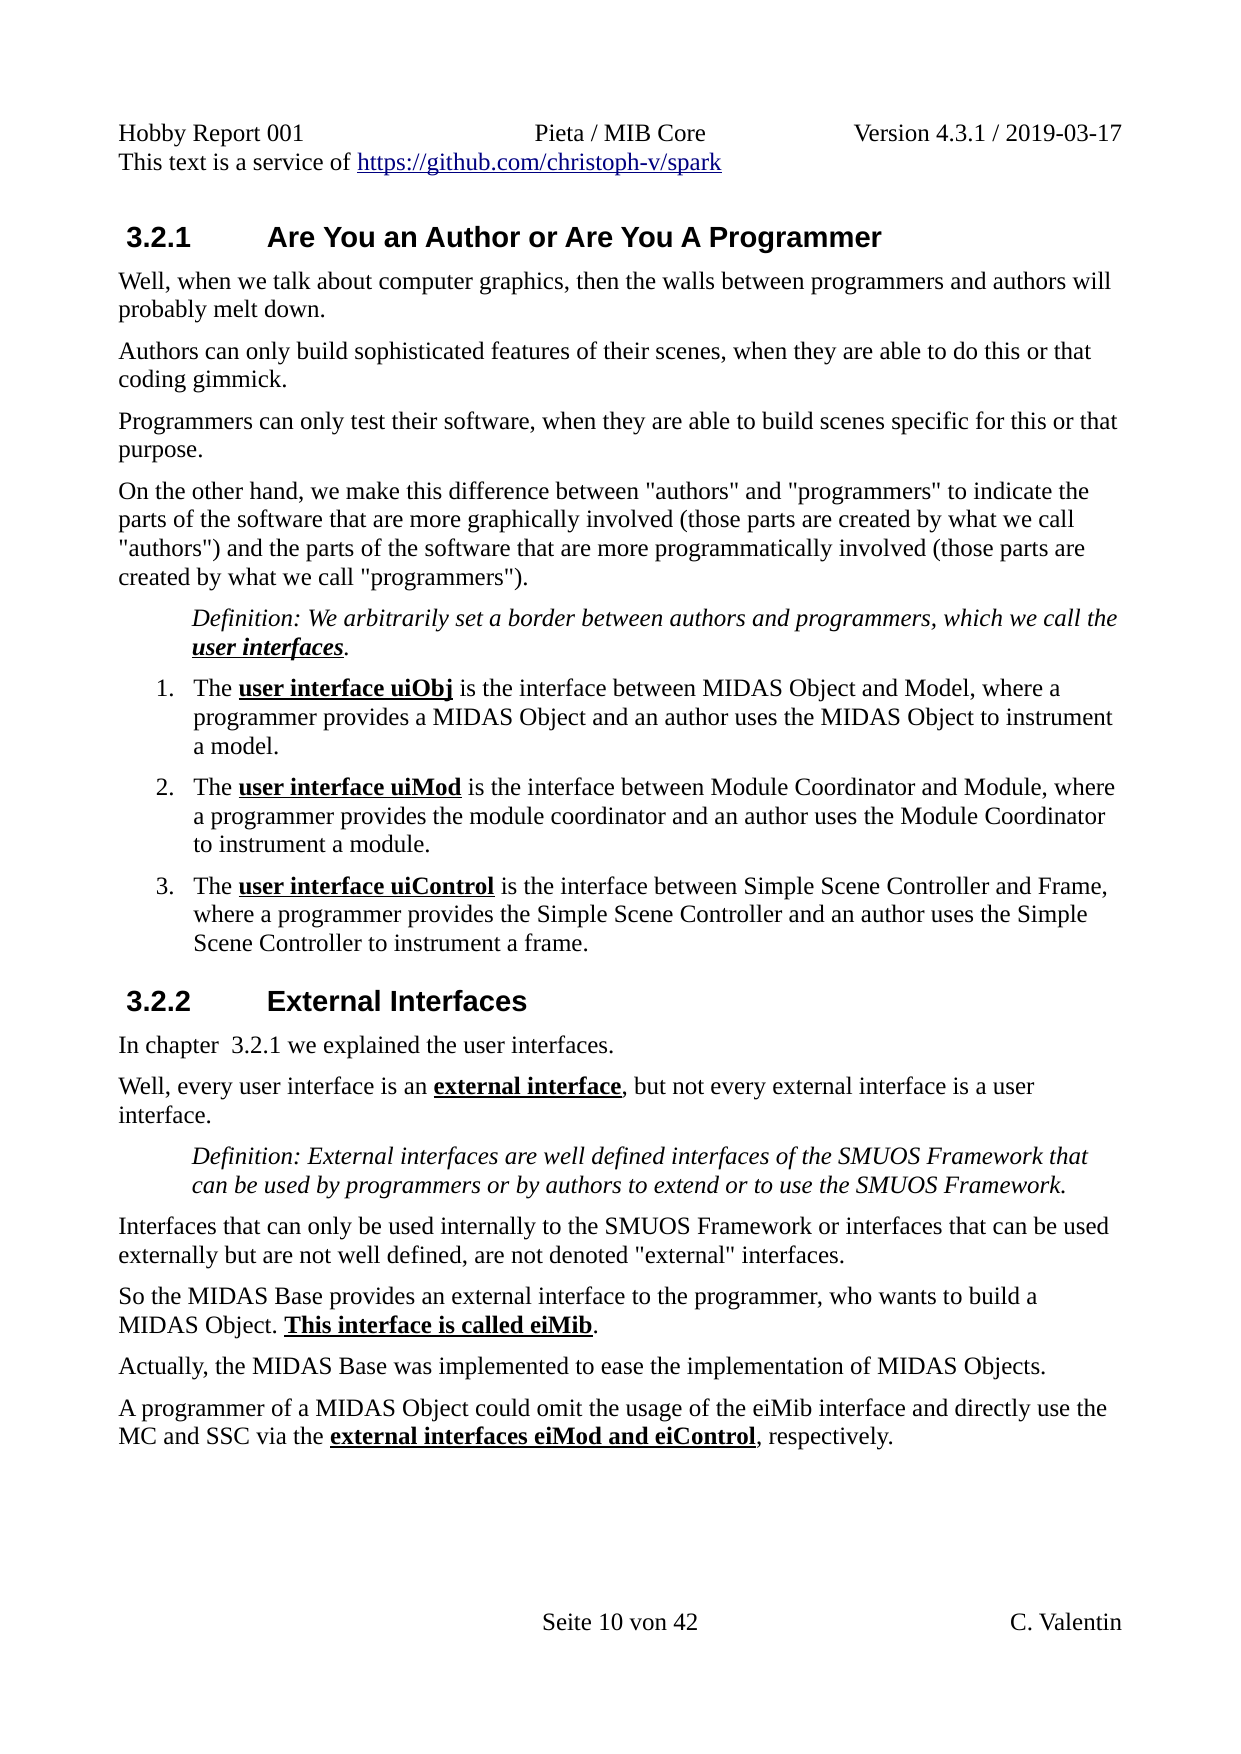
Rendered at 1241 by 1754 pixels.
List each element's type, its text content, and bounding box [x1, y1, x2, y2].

list The user interface uiControl is the interface between Simple Scene Controller and Frame, where a programmer provides the Simple Scene Controller and an author uses the Simple Scene Controller to instrument a frame. [156, 871, 1122, 957]
text Well, when we talk about computer graphics, then the walls between programmers and authors will probably melt down. [118, 266, 1122, 323]
text On the other hand, we make this difference between "authors" and "programmers" to indicate the parts of the software that are more graphically involved (those parts are created by what we call "authors") and the parts of the software that are more programmatically involved (those parts are created by what we call "programmers"). [118, 476, 1122, 591]
text Well, every user interface is an external interface, but not every external interface is a user interface. [118, 1071, 1122, 1129]
text In chapter 3.2.1 we explained the user interfaces. [118, 1030, 1122, 1059]
text Programmers can only test their software, when they are able to build scenes specific for this or that purpose. [118, 406, 1122, 463]
text Definition: External interfaces are well defined interfaces of the SMUOS Framework that can be used by programmers or by authors to extend or to use the SMUOS Framework. [192, 1141, 1122, 1199]
subtitle External Interfaces [118, 984, 1122, 1018]
text Interfaces that can only be used internally to the SMUOS Framework or interfaces that can be used externally but are not well defined, are not denoted "external" interfaces. [118, 1211, 1122, 1269]
text Actually, the MIDAS Base was implemented to ease the implementation of MIDAS Objects. [118, 1351, 1122, 1380]
text So the MIDAS Base provides an external interface to the programmer, who wants to build a MIDAS Object. This interface is called eiMib. [118, 1281, 1122, 1339]
subtitle Are You an Author or Are You A Programmer [118, 220, 1122, 253]
text A programmer of a MIDAS Object could omit the usage of the eiMib interface and directly use the MC and SSC via the external interfaces eiMod and eiControl, respectively. [118, 1393, 1122, 1450]
text Definition: We arbitrarily set a border between authors and programmers, which we call the user interfaces. [192, 603, 1122, 661]
list The user interface uiMod is the interface between Module Coordinator and Module, where a programmer provides the module coordinator and an author uses the Module Coordinator to instrument a module. [156, 772, 1122, 858]
text Authors can only build sophisticated features of their scenes, when they are able to do this or that coding gimmick. [118, 336, 1122, 393]
list The user interface uiObj is the interface between MIDAS Object and Model, where a programmer provides a MIDAS Object and an author uses the MIDAS Object to instrument a model. [156, 673, 1122, 759]
